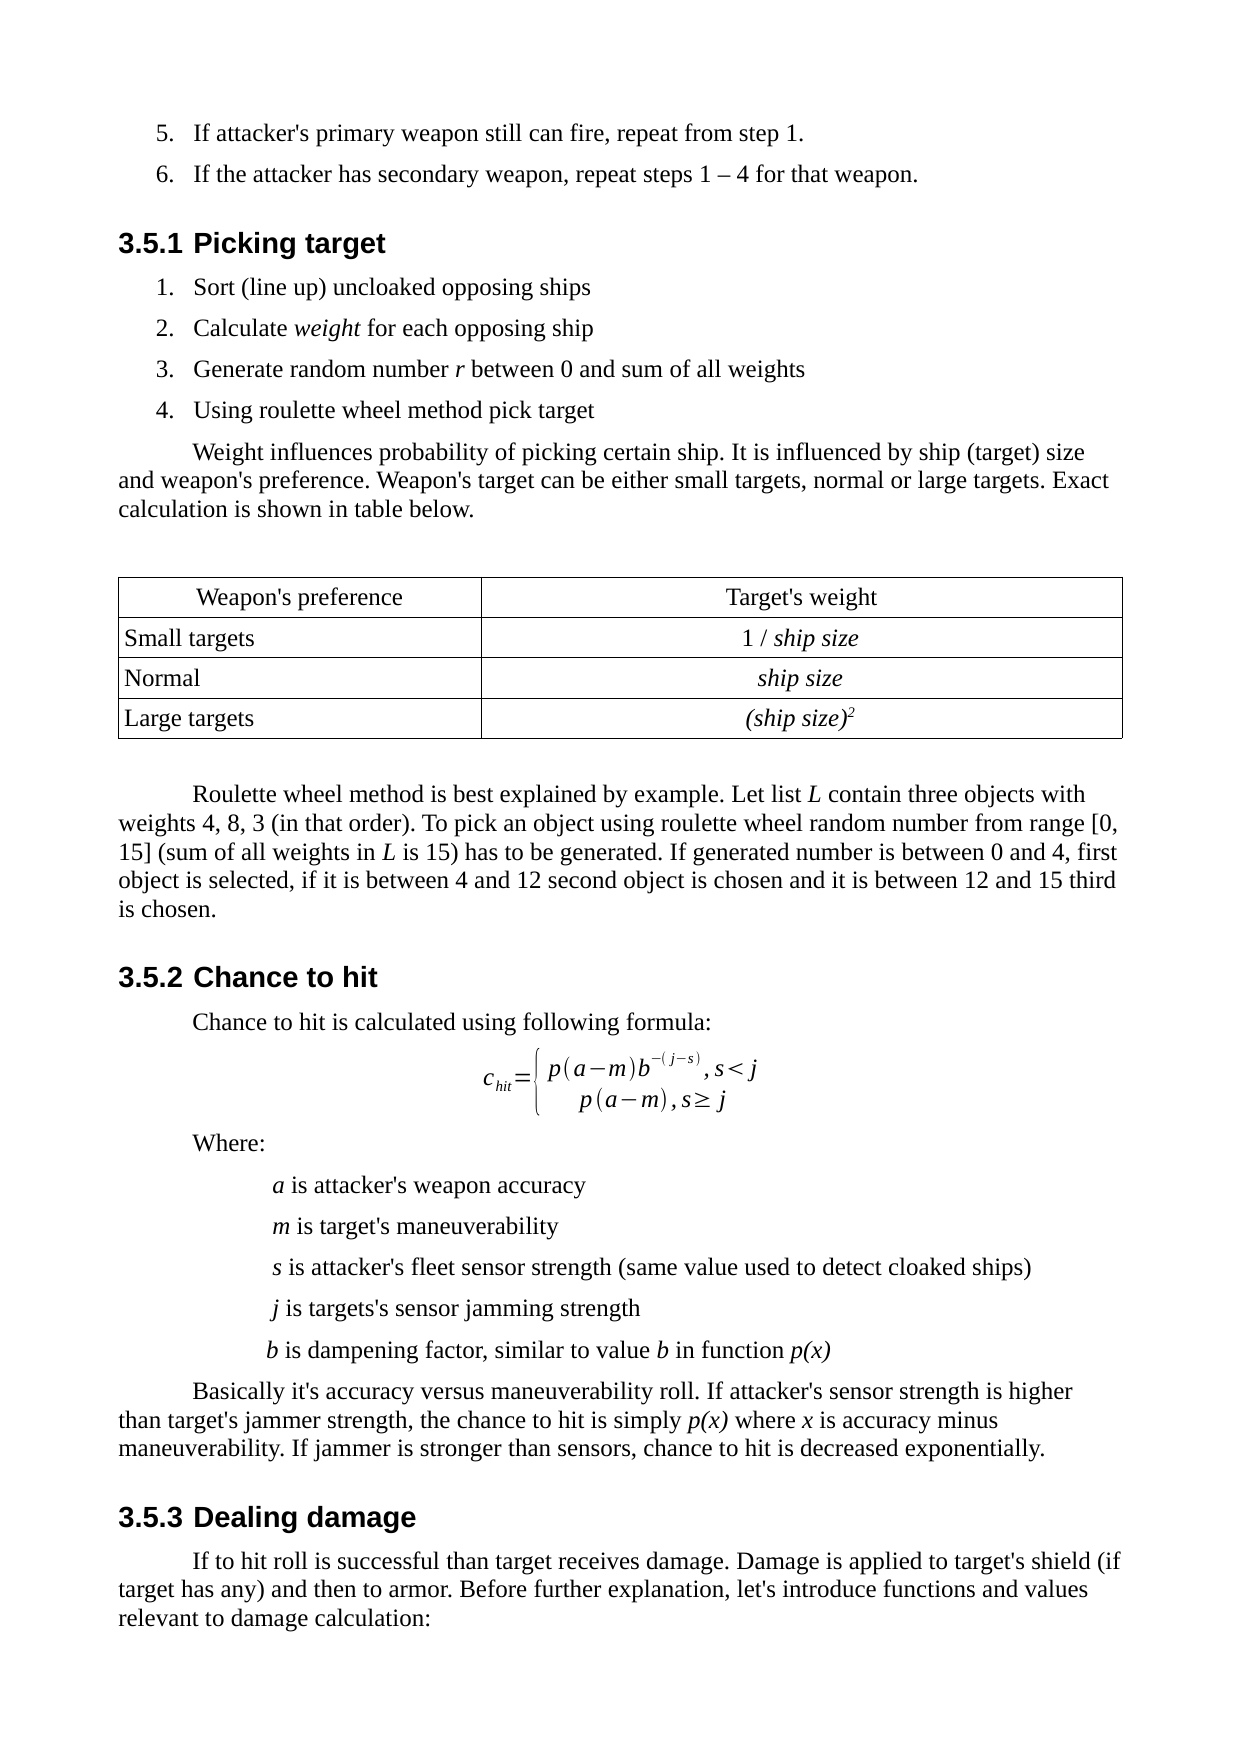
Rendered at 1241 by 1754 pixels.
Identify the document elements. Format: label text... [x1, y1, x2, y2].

table_header Target's weight [482, 578, 1122, 617]
list If the attacker has secondary weapon, repeat steps 1 – 4 for that weapon. [156, 159, 1122, 188]
table_cell Normal [119, 658, 481, 698]
list Using roulette wheel method pick target [156, 395, 1122, 424]
table_header Weapon's preference [119, 578, 481, 617]
text Weight influences probability of picking certain ship. It is influenced by ship (target) size and weapon's preference. Weapon's target can be either small targets, normal or large targets. Exact calculation is shown in table below. [118, 437, 1122, 523]
text Roulette wheel method is best explained by example. Let list L contain three objects with weights 4, 8, 3 (in that order). To pick an object using roulette wheel random number from range [0, 15] (sum of all weights in L is 15) has to be generated. If generated number is between 0 and 4, first object is selected, if it is between 4 and 12 second object is chosen and it is between 12 and 15 third is chosen. [118, 779, 1122, 923]
subtitle Chance to hit [118, 961, 1122, 994]
subtitle Dealing damage [118, 1500, 1122, 1533]
table_cell Small targets [119, 618, 481, 657]
table_cell 1 / ship size [482, 618, 1122, 657]
list Generate random number r between 0 and sum of all weights [156, 354, 1122, 383]
subtitle Picking target [118, 226, 1122, 259]
list Sort (line up) uncloaked opposing ships [156, 272, 1122, 300]
text Basically it's accuracy versus maneuverability roll. If attacker's sensor strength is higher than target's jammer strength, the chance to hit is simply p(x) where x is accuracy minus maneuverability. If jammer is stronger than sensors, chance to hit is decreased exponentially. [118, 1376, 1122, 1462]
text m is target's maneuverability [192, 1211, 1122, 1240]
table_cell (ship size)2 [482, 699, 1122, 738]
table_cell Large targets [119, 699, 481, 738]
text j is targets's sensor jamming strength [192, 1293, 1122, 1322]
list Calculate weight for each opposing ship [156, 313, 1122, 342]
text a is attacker's weapon accuracy [192, 1170, 1122, 1198]
table_cell ship size [482, 658, 1122, 698]
text Where: [192, 1128, 1122, 1157]
text b is dampening factor, similar to value b in function p(x) [192, 1335, 1122, 1363]
list If attacker's primary weapon still can fire, repeat from step 1. [156, 118, 1122, 147]
text If to hit roll is successful than target receives damage. Damage is applied to target's shield (if target has any) and then to armor. Before further explanation, let's introduce functions and values relevant to damage calculation: [118, 1546, 1122, 1632]
text Chance to hit is calculated using following formula: [118, 1007, 1122, 1035]
text s is attacker's fleet sensor strength (same value used to detect cloaked ships) [192, 1252, 1122, 1281]
